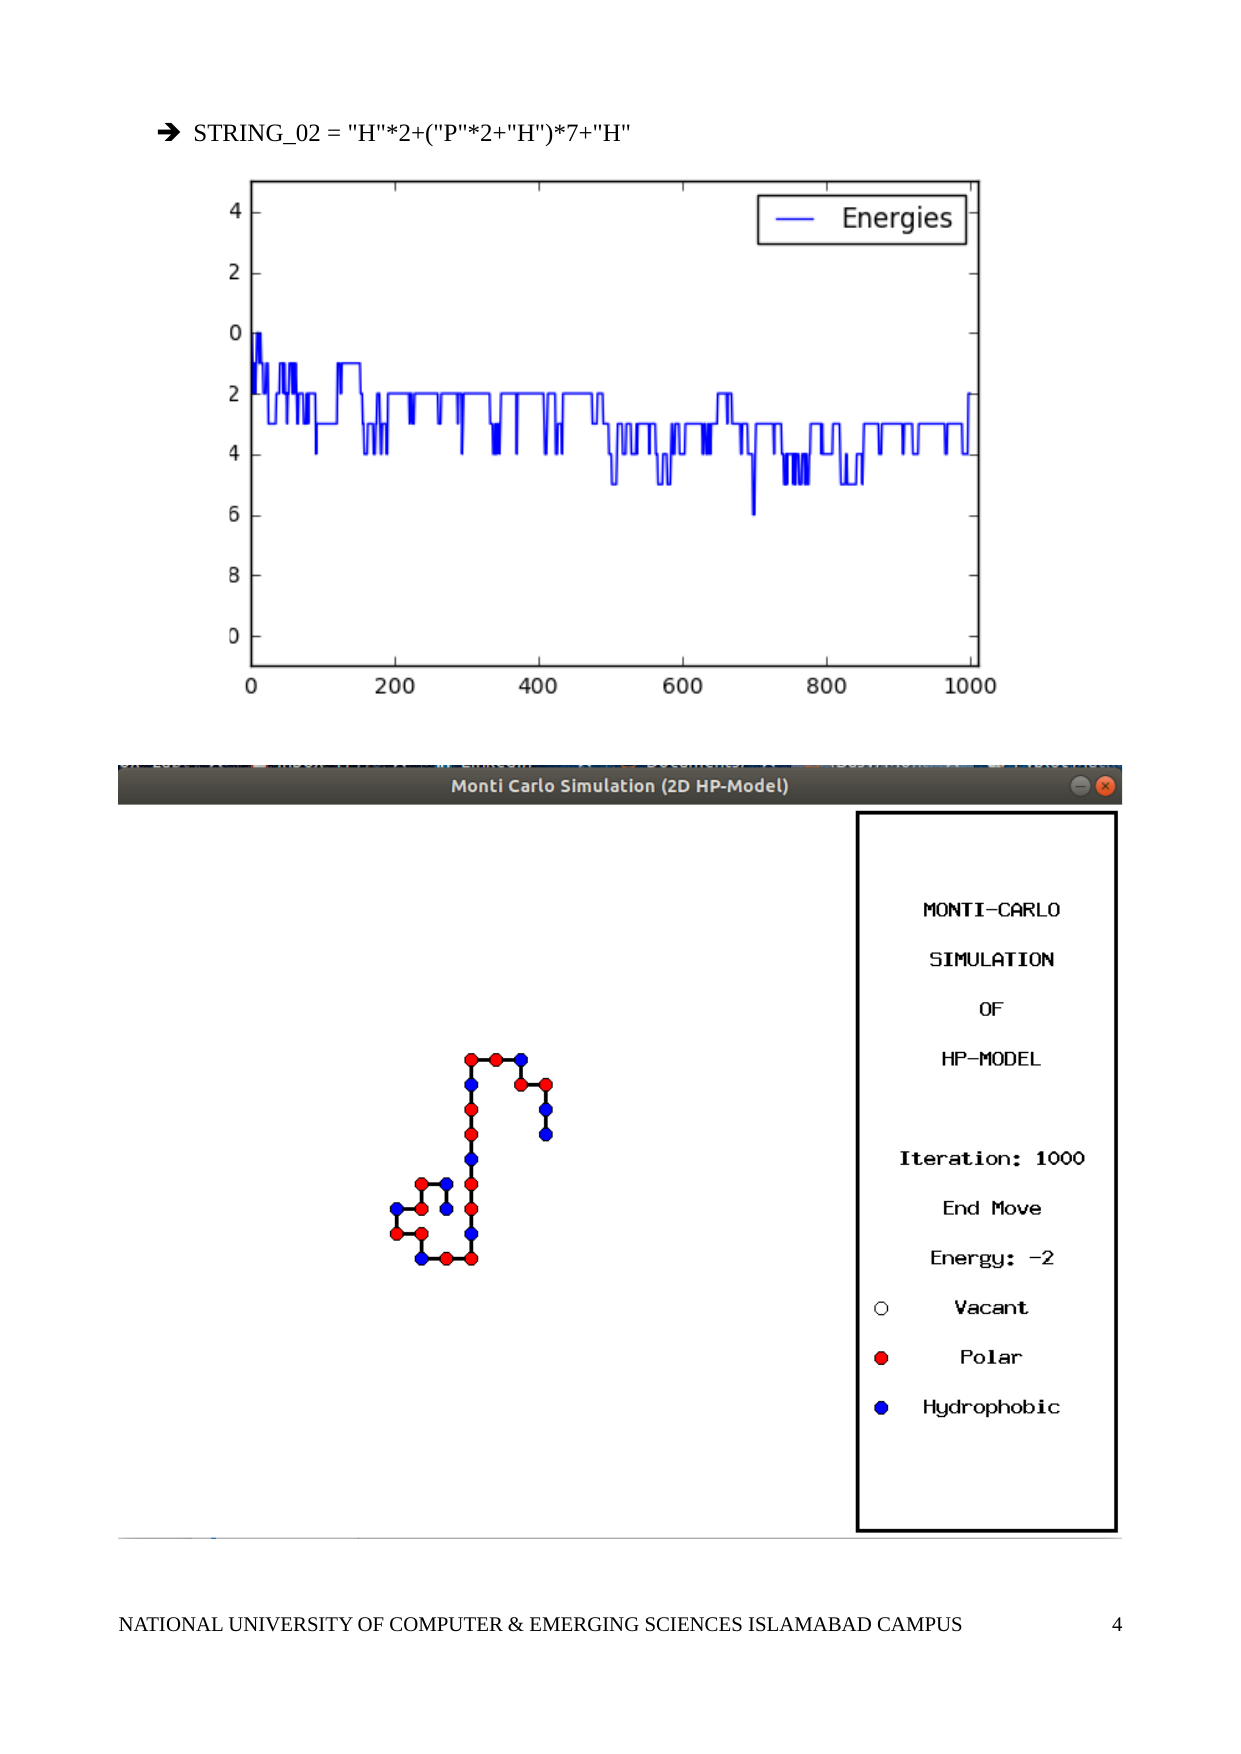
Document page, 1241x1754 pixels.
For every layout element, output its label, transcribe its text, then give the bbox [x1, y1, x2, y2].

list STRING_02 = "H"*2+("P"*2+"H")*7+"H" [156, 118, 1122, 147]
picture [118, 765, 1123, 1539]
picture [229, 167, 1011, 711]
